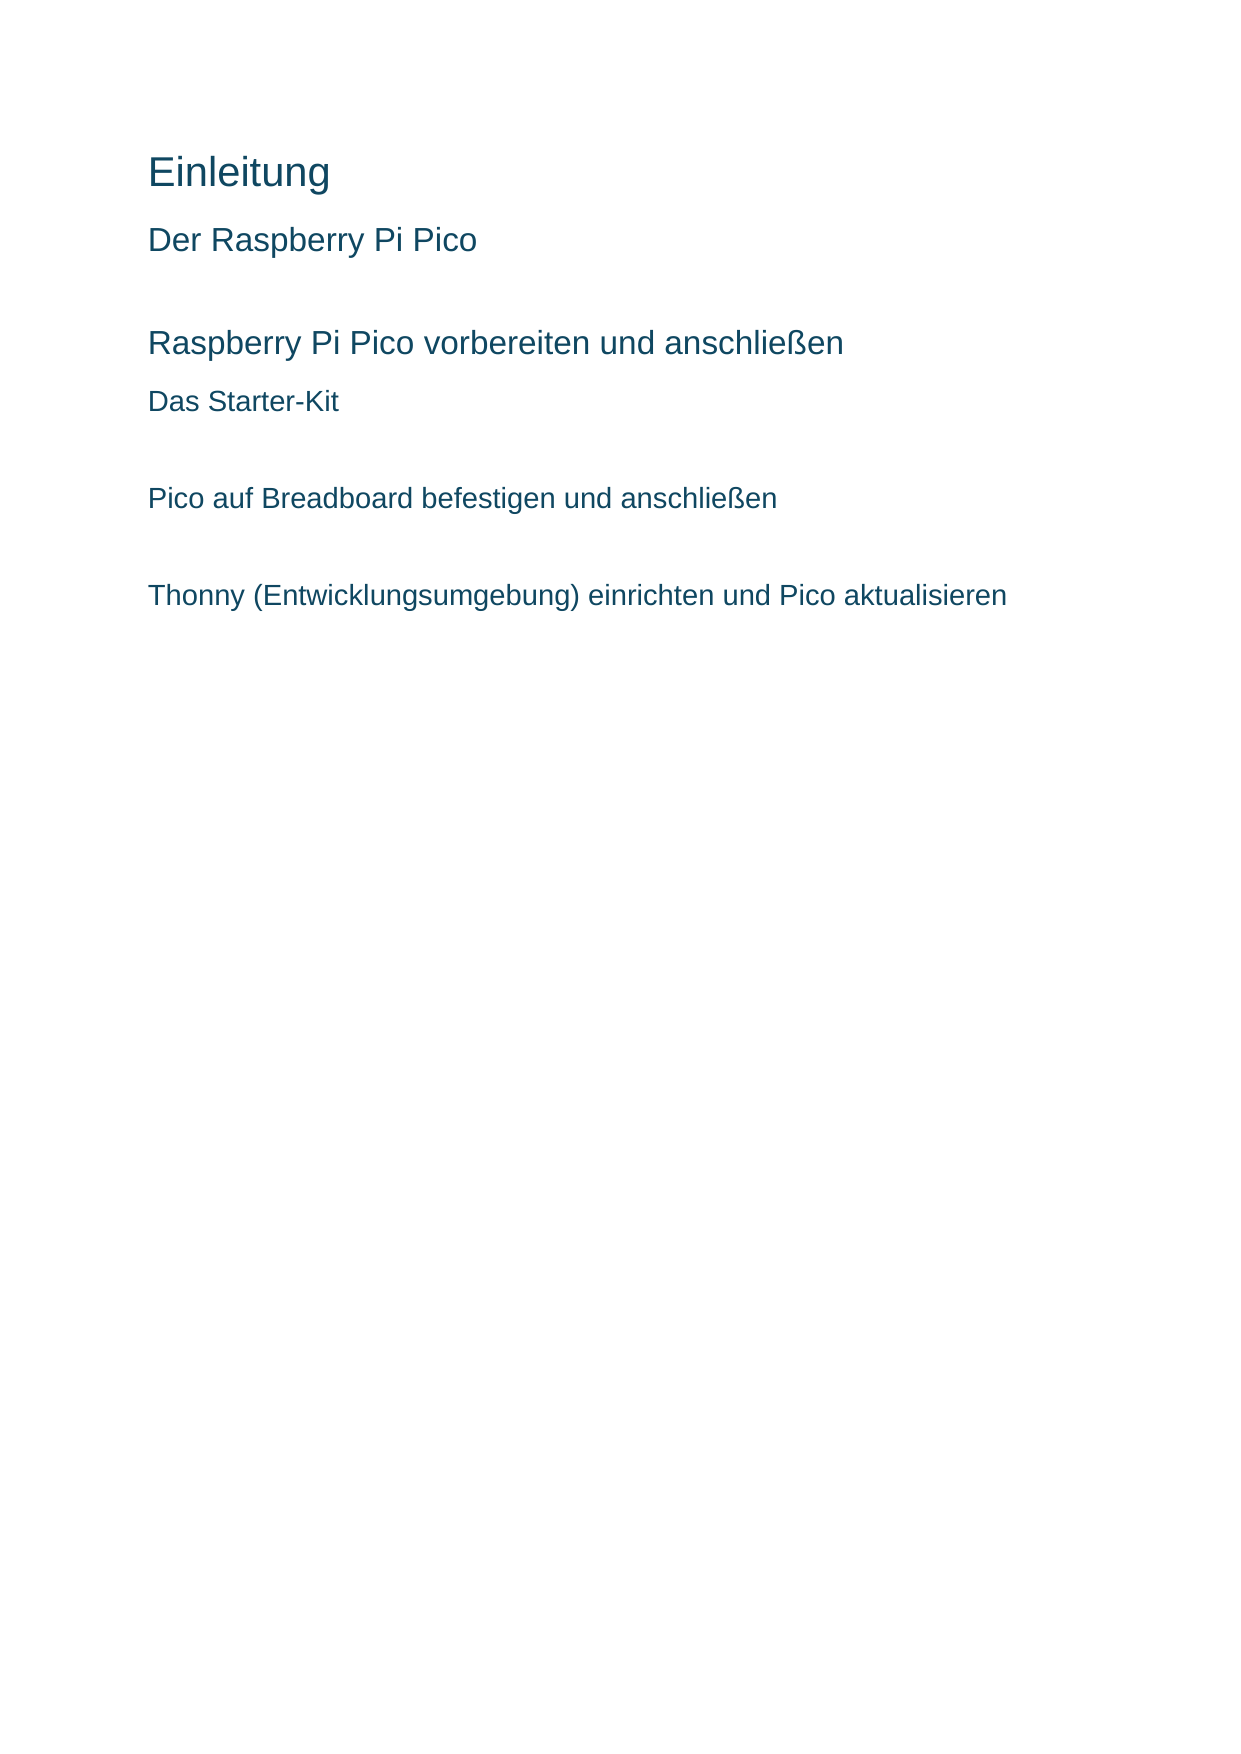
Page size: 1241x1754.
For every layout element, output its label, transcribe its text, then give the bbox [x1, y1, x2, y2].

subtitle Raspberry Pi Pico vorbereiten und anschließen [148, 323, 1093, 361]
subtitle Thonny (Entwicklungsumgebung) einrichten und Pico aktualisieren [148, 578, 1093, 612]
subtitle Pico auf Breadboard befestigen und anschließen [148, 481, 1093, 515]
subtitle Einleitung [148, 148, 1093, 196]
subtitle Der Raspberry Pi Pico [148, 220, 1093, 258]
subtitle Das Starter-Kit [148, 384, 1093, 417]
